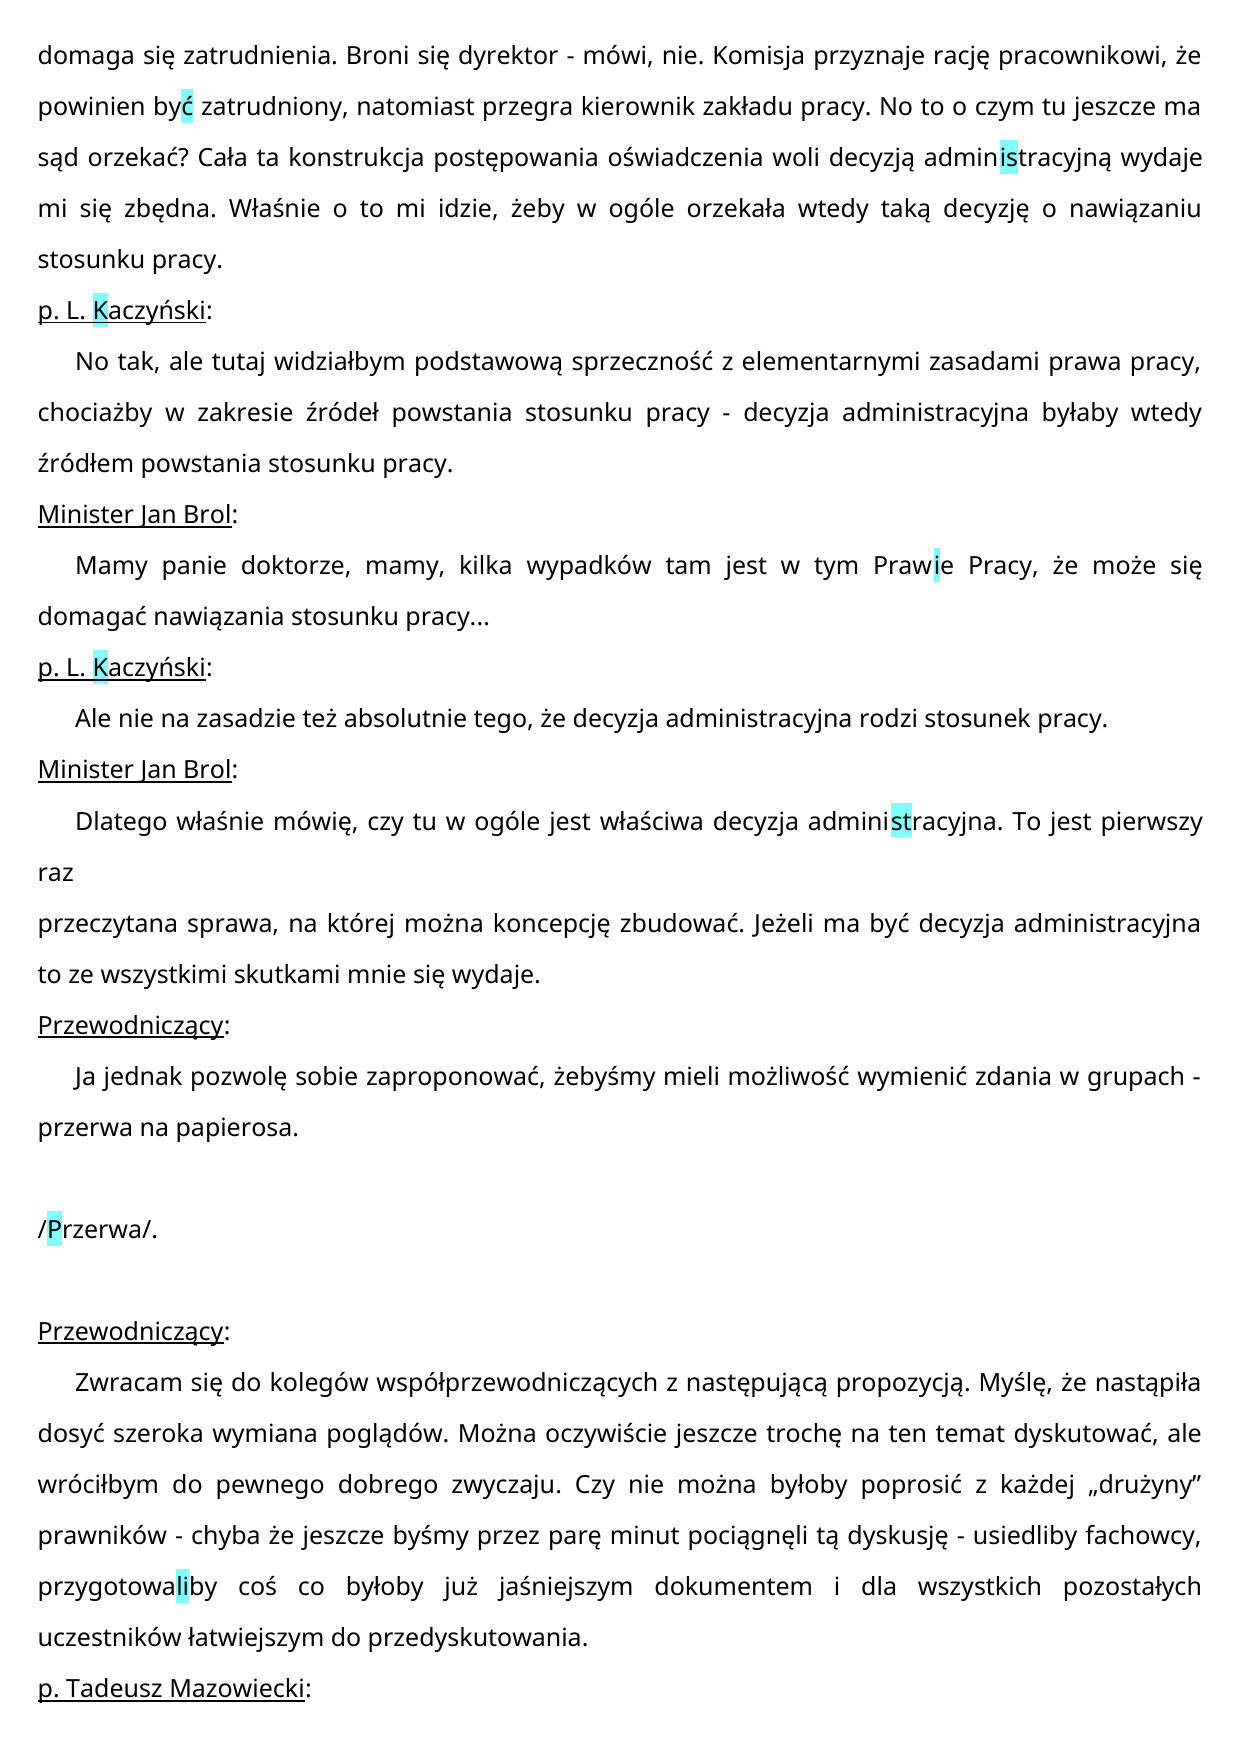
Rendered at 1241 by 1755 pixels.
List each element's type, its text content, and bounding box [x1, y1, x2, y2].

text p. L. Kaczyński: [37, 293, 1203, 327]
text Przewodniczący: [37, 1313, 1203, 1348]
text Minister Jan Brol: [37, 497, 1203, 531]
text /Przerwa/. [37, 1211, 1203, 1246]
text przeczytana sprawa, na której można koncepcję zbudować. Jeżeli ma być decyzja administracyjna to ze wszystkimi skutkami mnie się wydaje. [37, 905, 1203, 990]
text p. L. Kaczyński: [37, 650, 1203, 684]
text Dlatego właśnie mówię, czy tu w ogóle jest właściwa decyzja administracyjna. To jest pierwszy raz [37, 803, 1203, 888]
text Ja jednak pozwolę sobie zaproponować, żebyśmy mieli możliwość wymienić zdania w grupach - przerwa na papierosa. [37, 1058, 1203, 1143]
text domaga się zatrudnienia. Broni się dyrektor - mówi, nie. Komisja przyznaje rację pracownikowi, że powinien być zatrudniony, natomiast przegra kierownik zakładu pracy. No to o czym tu jeszcze ma sąd orzekać? Cała ta konstrukcja postępowania oświadczenia woli decyzją administracyjną wydaje mi się zbędna. Właśnie o to mi idzie, żeby w ogóle orzekała wtedy taką decyzję o nawiązaniu stosunku pracy. [37, 37, 1203, 276]
text p. Tadeusz Mazowiecki: [37, 1671, 1203, 1705]
text No tak, ale tutaj widziałbym podstawową sprzeczność z elementarnymi zasadami prawa pracy, chociażby w zakresie źródeł powstania stosunku pracy - decyzja administracyjna byłaby wtedy źródłem powstania stosunku pracy. [37, 344, 1203, 480]
text Zwracam się do kolegów współprzewodniczących z następującą propozycją. Myślę, że nastąpiła dosyć szeroka wymiana poglądów. Można oczywiście jeszcze trochę na ten temat dyskutować, ale wróciłbym do pewnego dobrego zwyczaju. Czy nie można byłoby poprosić z każdej „drużyny” prawników - chyba że jeszcze byśmy przez parę minut pociągnęli tą dyskusję - usiedliby fachowcy, przygotowaliby coś co byłoby już jaśniejszym dokumentem i dla wszystkich pozostałych uczestników łatwiejszym do przedyskutowania. [37, 1364, 1203, 1654]
text Ale nie na zasadzie też absolutnie tego, że decyzja administracyjna rodzi stosunek pracy. [37, 701, 1203, 735]
text Przewodniczący: [37, 1007, 1203, 1041]
text Minister Jan Brol: [37, 752, 1203, 786]
text Mamy panie doktorze, mamy, kilka wypadków tam jest w tym Prawie Pracy, że może się domagać nawiązania stosunku pracy... [37, 548, 1203, 633]
